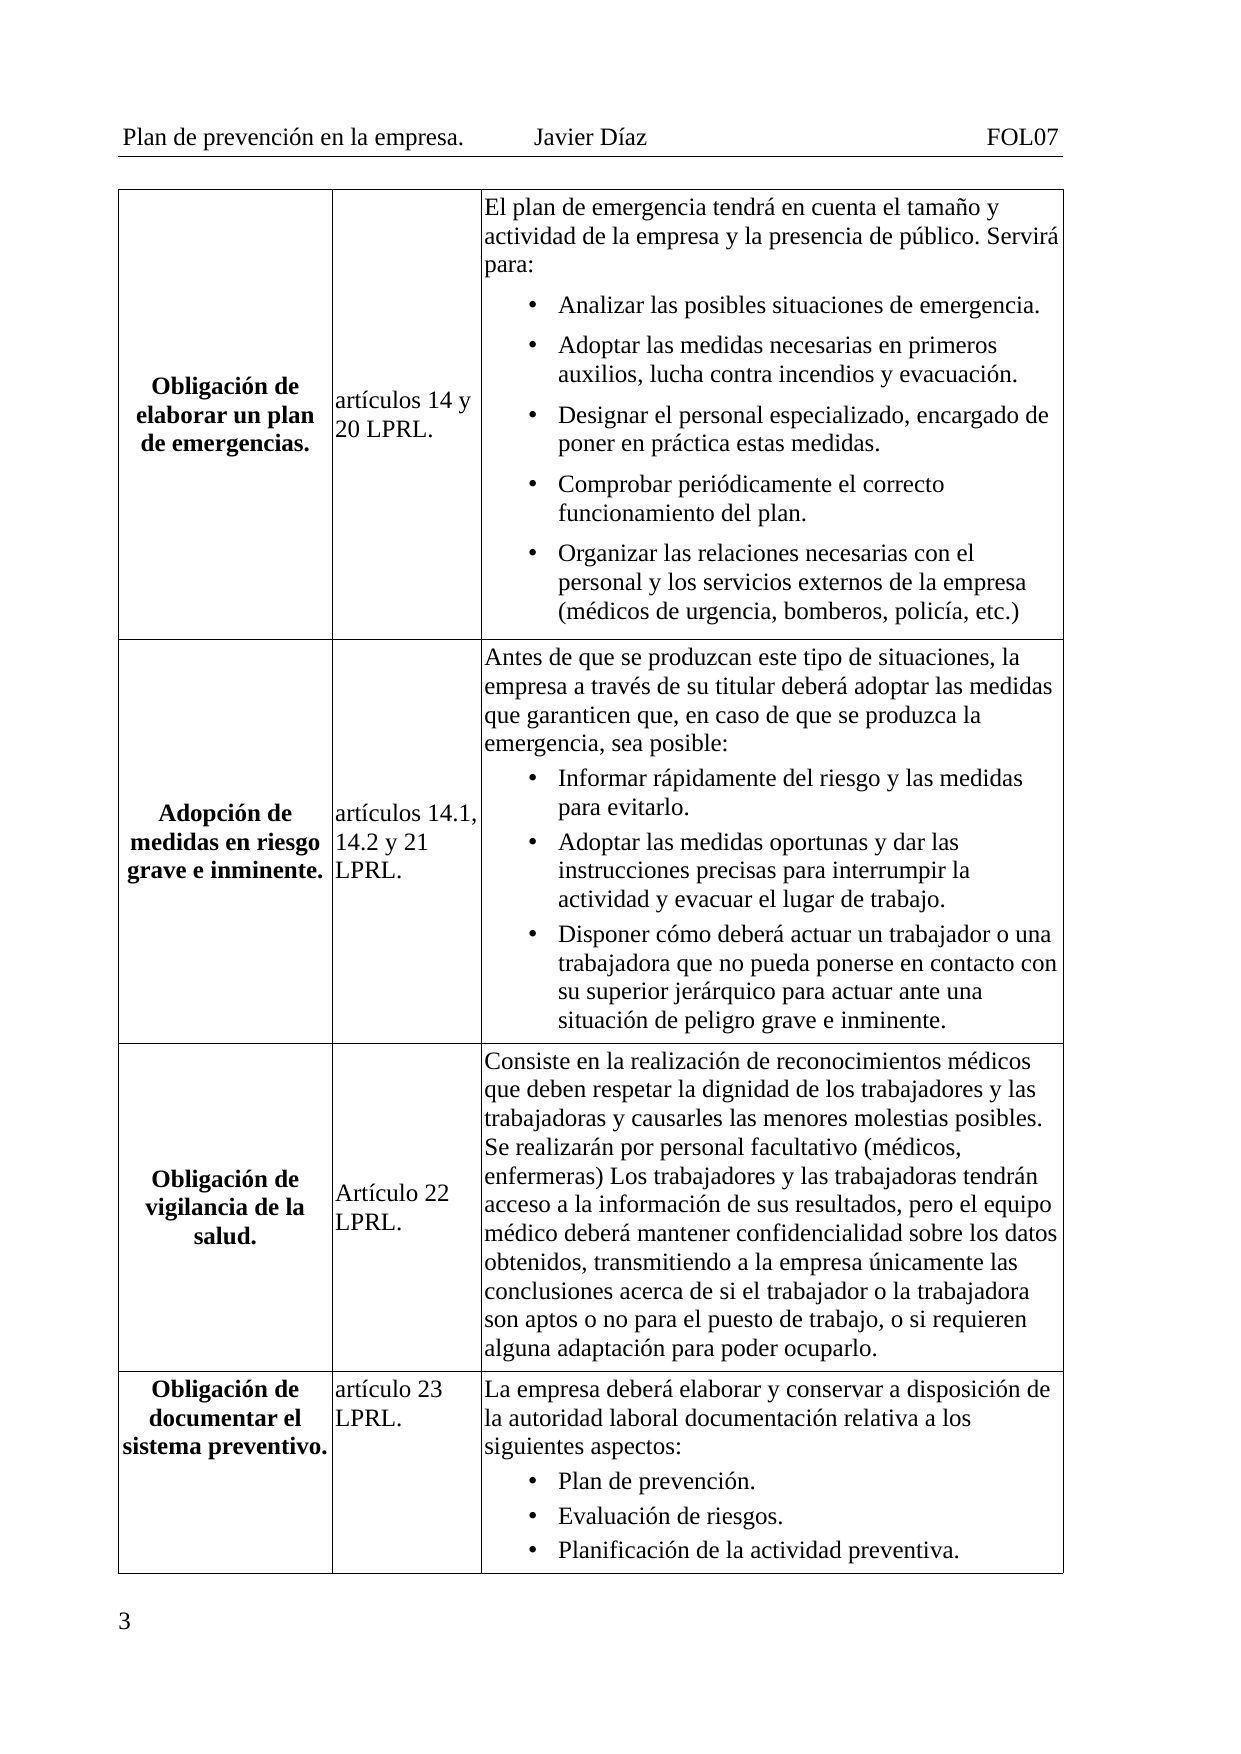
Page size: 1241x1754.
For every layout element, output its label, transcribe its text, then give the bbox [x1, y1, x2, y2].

table_cell artículos 14 y 20 LPRL. [333, 190, 481, 639]
table_cell Adopción de medidas en riesgo grave e inminente. [119, 640, 332, 1043]
table_cell El plan de emergencia tendrá en cuenta el tamaño y actividad de la empresa y la presencia de público. Servirá para: Analizar las posibles situaciones de emergencia. Adoptar las medidas necesarias en primeros auxilios, lucha contra incendios y evacuación. Designar el personal especializado, encargado de poner en práctica estas medidas. Comprobar periódicamente el correcto funcionamiento del plan. Organizar las relaciones necesarias con el personal y los servicios externos de la empresa (médicos de urgencia, bomberos, policía, etc.) [482, 190, 1063, 639]
table_cell Antes de que se produzcan este tipo de situaciones, la empresa a través de su titular deberá adoptar las medidas que garanticen que, en caso de que se produzca la emergencia, sea posible: Informar rápidamente del riesgo y las medidas para evitarlo. Adoptar las medidas oportunas y dar las instrucciones precisas para interrumpir la actividad y evacuar el lugar de trabajo. Disponer cómo deberá actuar un trabajador o una trabajadora que no pueda ponerse en contacto con su superior jerárquico para actuar ante una situación de peligro grave e inminente. [482, 640, 1063, 1043]
table_cell Obligación de documentar el sistema preventivo. [119, 1372, 332, 1573]
table_cell artículo 23 LPRL. [333, 1372, 481, 1573]
table_cell Artículo 22 LPRL. [333, 1044, 481, 1371]
table_cell Consiste en la realización de reconocimientos médicos que deben respetar la dignidad de los trabajadores y las trabajadoras y causarles las menores molestias posibles. Se realizarán por personal facultativo (médicos, enfermeras) Los trabajadores y las trabajadoras tendrán acceso a la información de sus resultados, pero el equipo médico deberá mantener confidencialidad sobre los datos obtenidos, transmitiendo a la empresa únicamente las conclusiones acerca de si el trabajador o la trabajadora son aptos o no para el puesto de trabajo, o si requieren alguna adaptación para poder ocuparlo. [482, 1044, 1063, 1371]
table_cell Obligación de elaborar un plan de emergencias. [119, 190, 332, 639]
table_cell Obligación de vigilancia de la salud. [119, 1044, 332, 1371]
table_cell La empresa deberá elaborar y conservar a disposición de la autoridad laboral documentación relativa a los siguientes aspectos: Plan de prevención. Evaluación de riesgos. Planificación de la actividad preventiva. Vigilancia de la salud. Relación de accidentes de trabajo y enfermedades profesionales que causen baja. [482, 1372, 1063, 1573]
table_cell artículos 14.1, 14.2 y 21 LPRL. [333, 640, 481, 1043]
